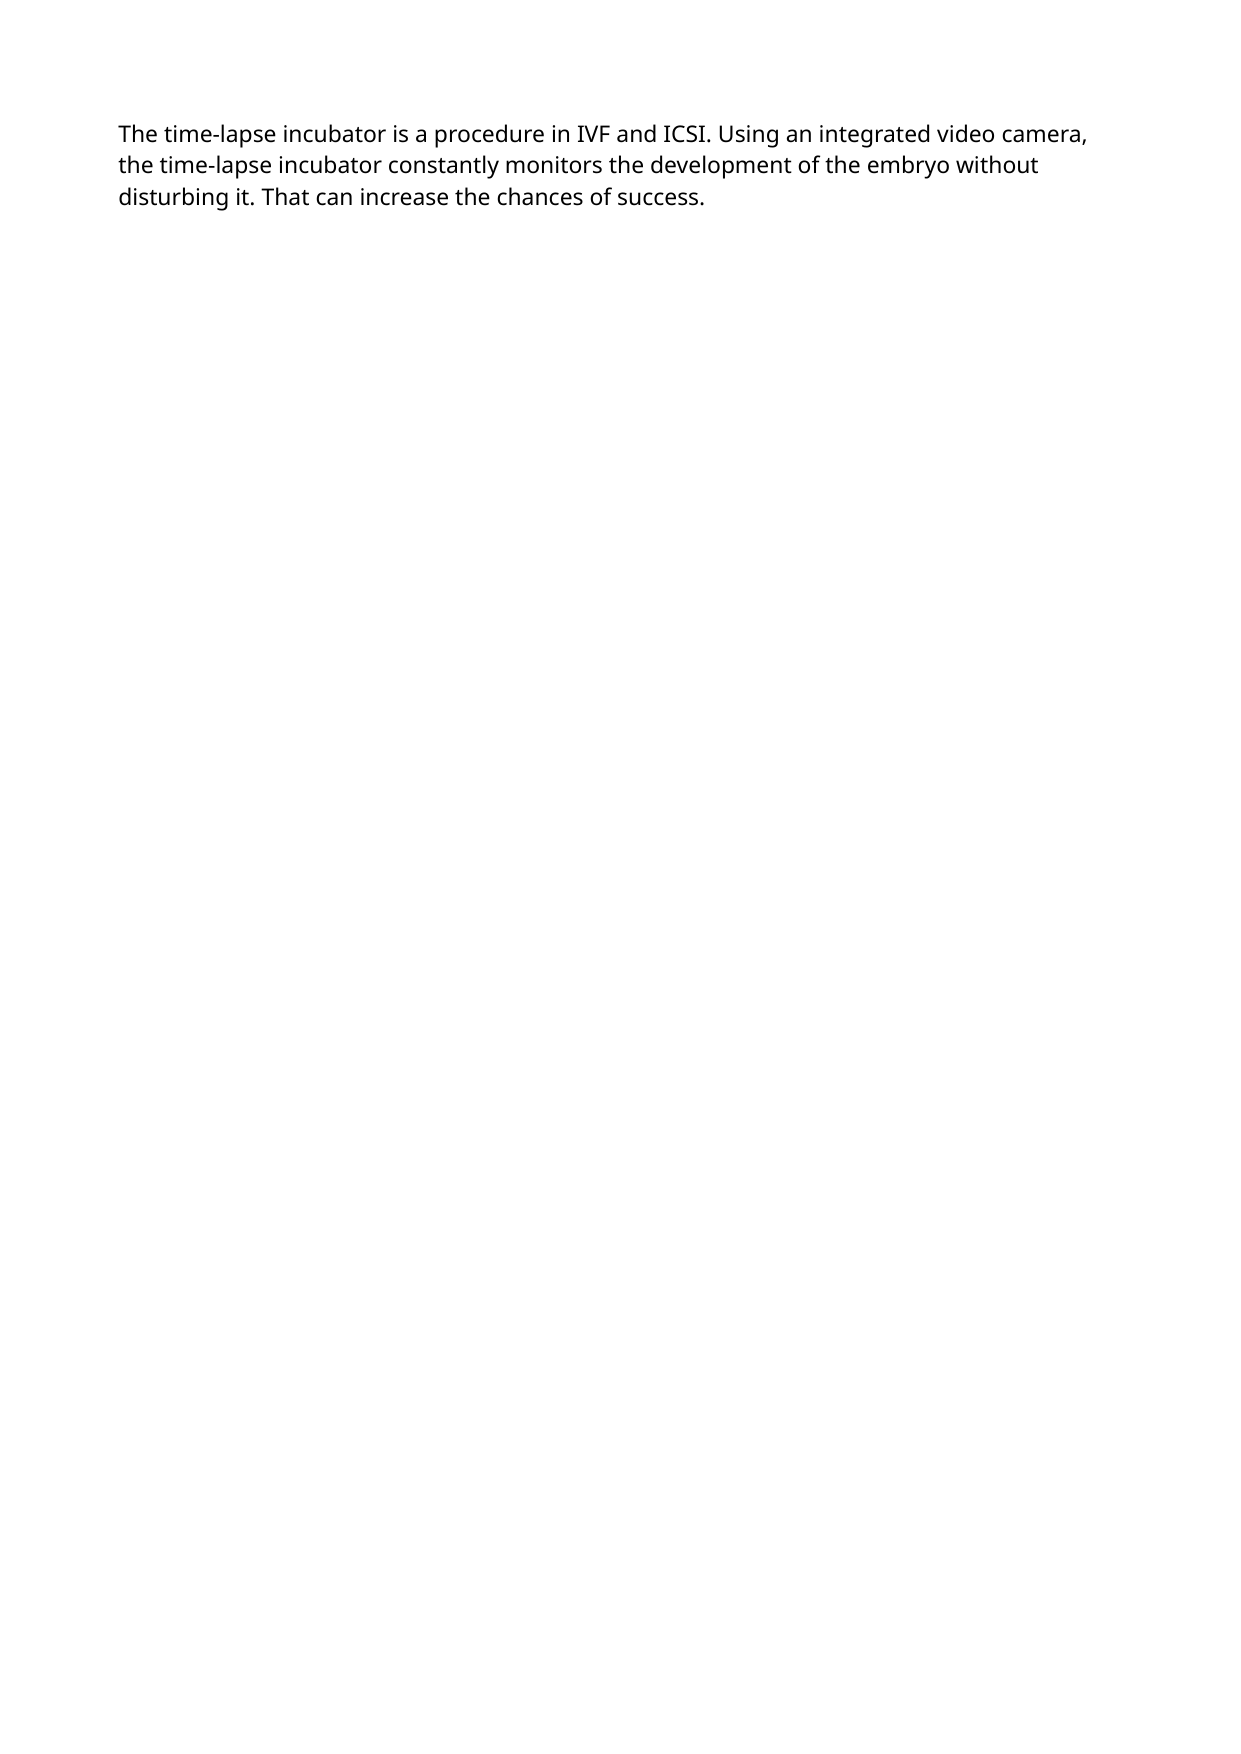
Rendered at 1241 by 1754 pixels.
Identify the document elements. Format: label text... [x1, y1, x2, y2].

text The time-lapse incubator is a procedure in IVF and ICSI. Using an integrated video camera, the time-lapse incubator constantly monitors the development of the embryo without disturbing it. That can increase the chances of success. [118, 118, 1122, 212]
